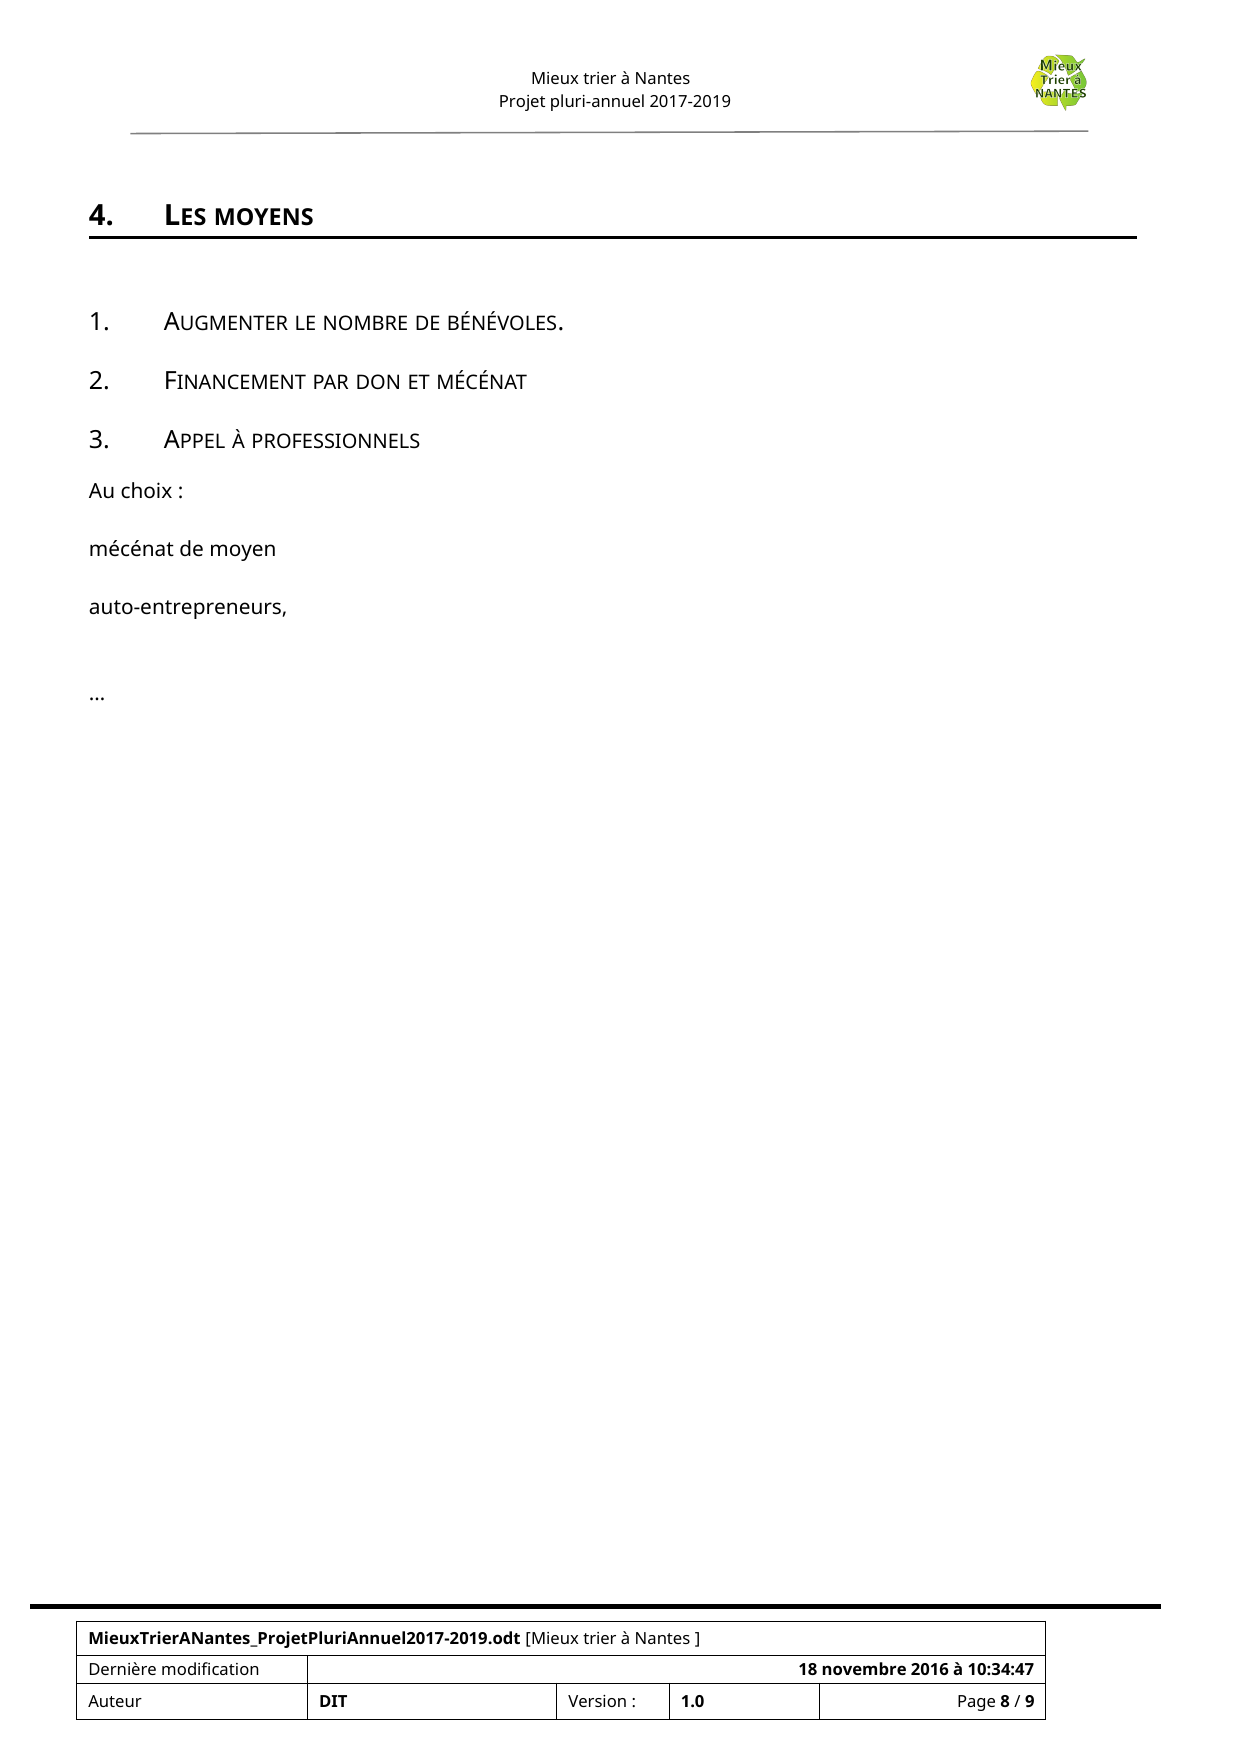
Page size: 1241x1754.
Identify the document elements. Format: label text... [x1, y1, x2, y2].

text mécénat de moyen [89, 534, 1137, 563]
text … [89, 678, 1137, 707]
subtitle Appel à professionnels [89, 421, 1137, 456]
subtitle Financement par don et mécénat [89, 362, 1137, 396]
subtitle Les moyens [89, 194, 1137, 236]
text Au choix : [89, 476, 1137, 505]
text auto-entrepreneurs, [89, 592, 1137, 621]
subtitle Augmenter le nombre de bénévoles. [89, 303, 1137, 337]
picture [1029, 52, 1089, 112]
